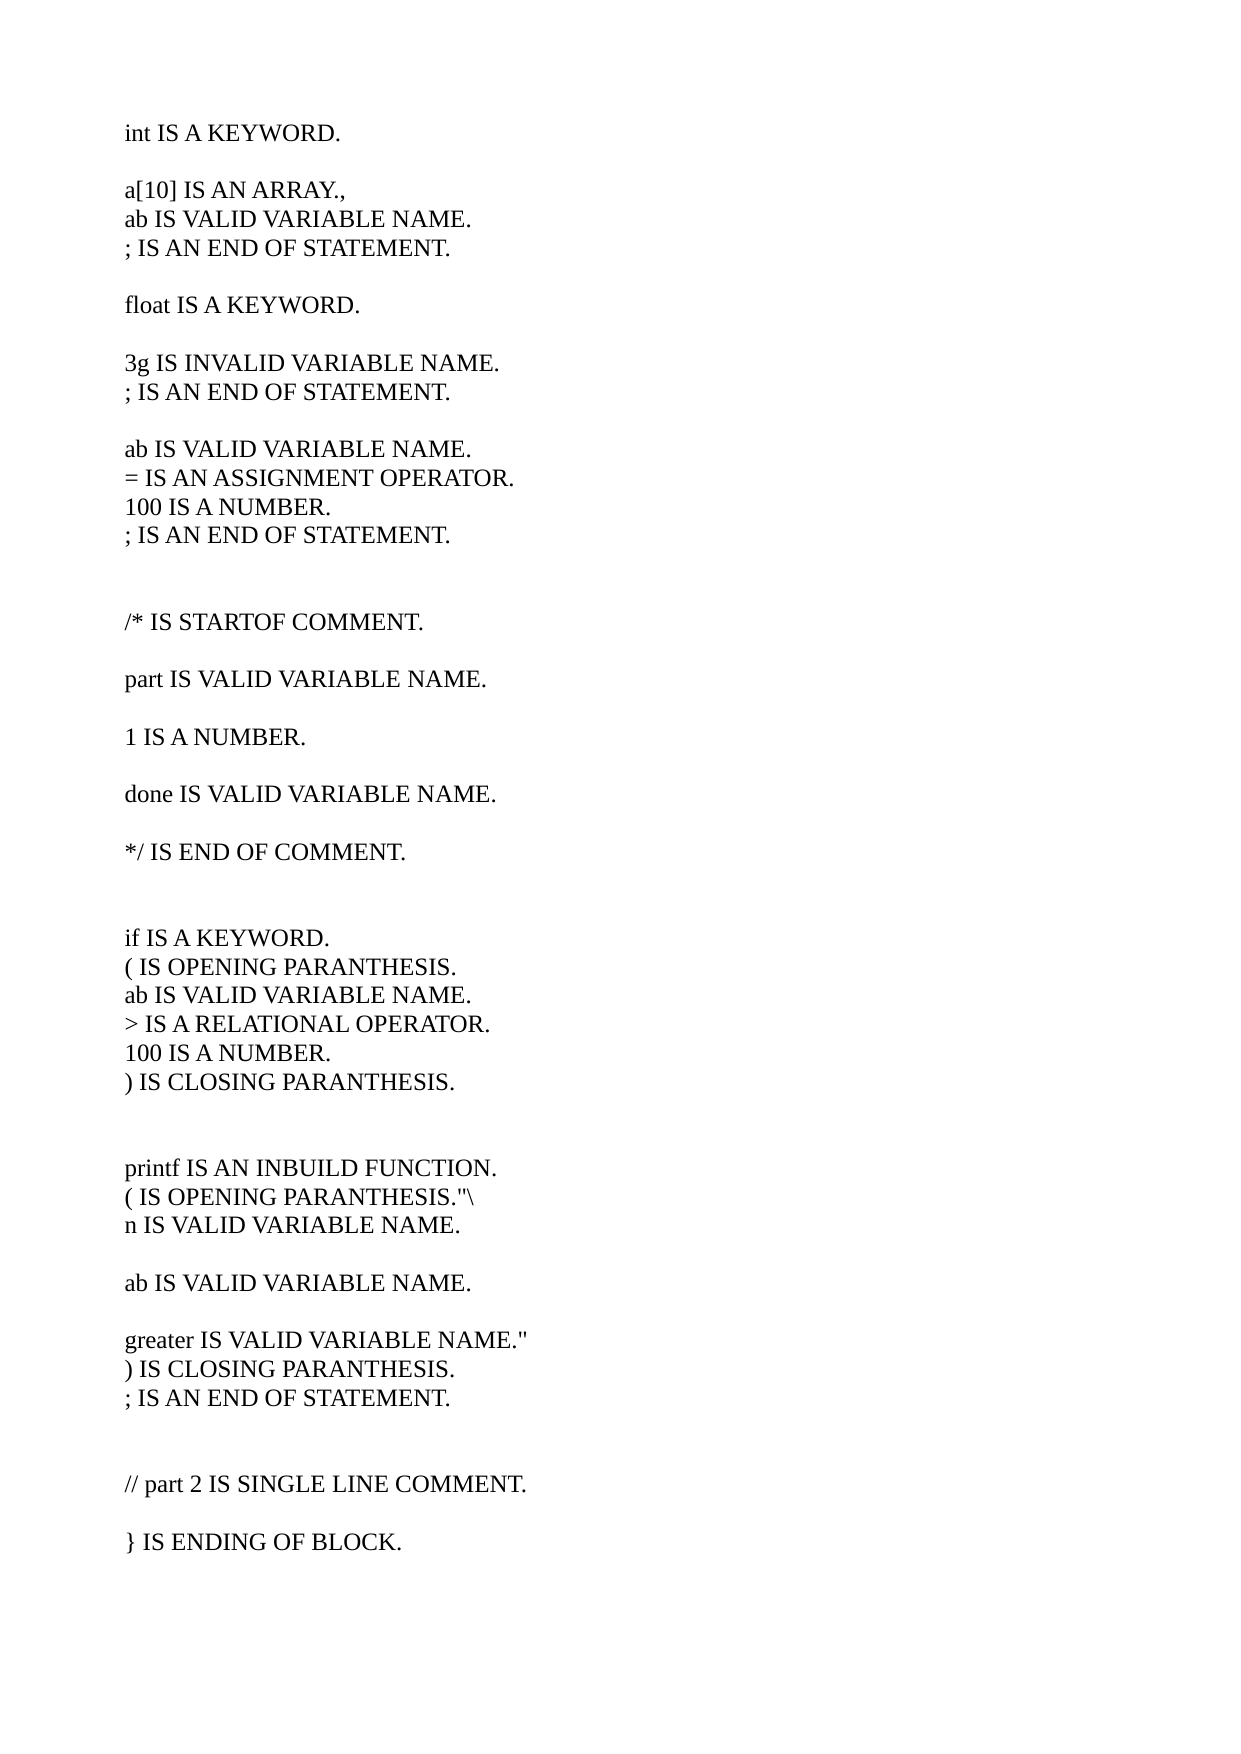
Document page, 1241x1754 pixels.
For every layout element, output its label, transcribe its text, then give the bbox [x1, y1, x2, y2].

text ; IS AN END OF STATEMENT. [118, 1383, 1122, 1412]
text ; IS AN END OF STATEMENT. [118, 233, 1122, 262]
text 3g IS INVALID VARIABLE NAME. [118, 348, 1122, 377]
text a[10] IS AN ARRAY., [118, 176, 1122, 204]
text float IS A KEYWORD. [118, 291, 1122, 319]
text ) IS CLOSING PARANTHESIS. [118, 1067, 1122, 1096]
text ( IS OPENING PARANTHESIS."\ [118, 1182, 1122, 1211]
text 1 IS A NUMBER. [118, 722, 1122, 751]
text ab IS VALID VARIABLE NAME. [118, 204, 1122, 233]
text if IS A KEYWORD. [118, 923, 1122, 952]
text printf IS AN INBUILD FUNCTION. [118, 1153, 1122, 1182]
text */ IS END OF COMMENT. [118, 837, 1122, 866]
text n IS VALID VARIABLE NAME. [118, 1211, 1122, 1239]
text part IS VALID VARIABLE NAME. [118, 664, 1122, 693]
text } IS ENDING OF BLOCK. [118, 1527, 1122, 1556]
text ( IS OPENING PARANTHESIS. [118, 952, 1122, 981]
text ; IS AN END OF STATEMENT. [118, 521, 1122, 549]
text done IS VALID VARIABLE NAME. [118, 779, 1122, 808]
text int IS A KEYWORD. [118, 118, 1122, 147]
text greater IS VALID VARIABLE NAME." [118, 1326, 1122, 1354]
text ab IS VALID VARIABLE NAME. [118, 981, 1122, 1009]
text // part 2 IS SINGLE LINE COMMENT. [118, 1469, 1122, 1498]
text ) IS CLOSING PARANTHESIS. [118, 1354, 1122, 1383]
text > IS A RELATIONAL OPERATOR. [118, 1009, 1122, 1038]
text 100 IS A NUMBER. [118, 1038, 1122, 1067]
text ab IS VALID VARIABLE NAME. [118, 1268, 1122, 1297]
text ab IS VALID VARIABLE NAME. [118, 434, 1122, 463]
text = IS AN ASSIGNMENT OPERATOR. [118, 463, 1122, 492]
text /* IS STARTOF COMMENT. [118, 607, 1122, 636]
text 100 IS A NUMBER. [118, 492, 1122, 521]
text ; IS AN END OF STATEMENT. [118, 377, 1122, 406]
